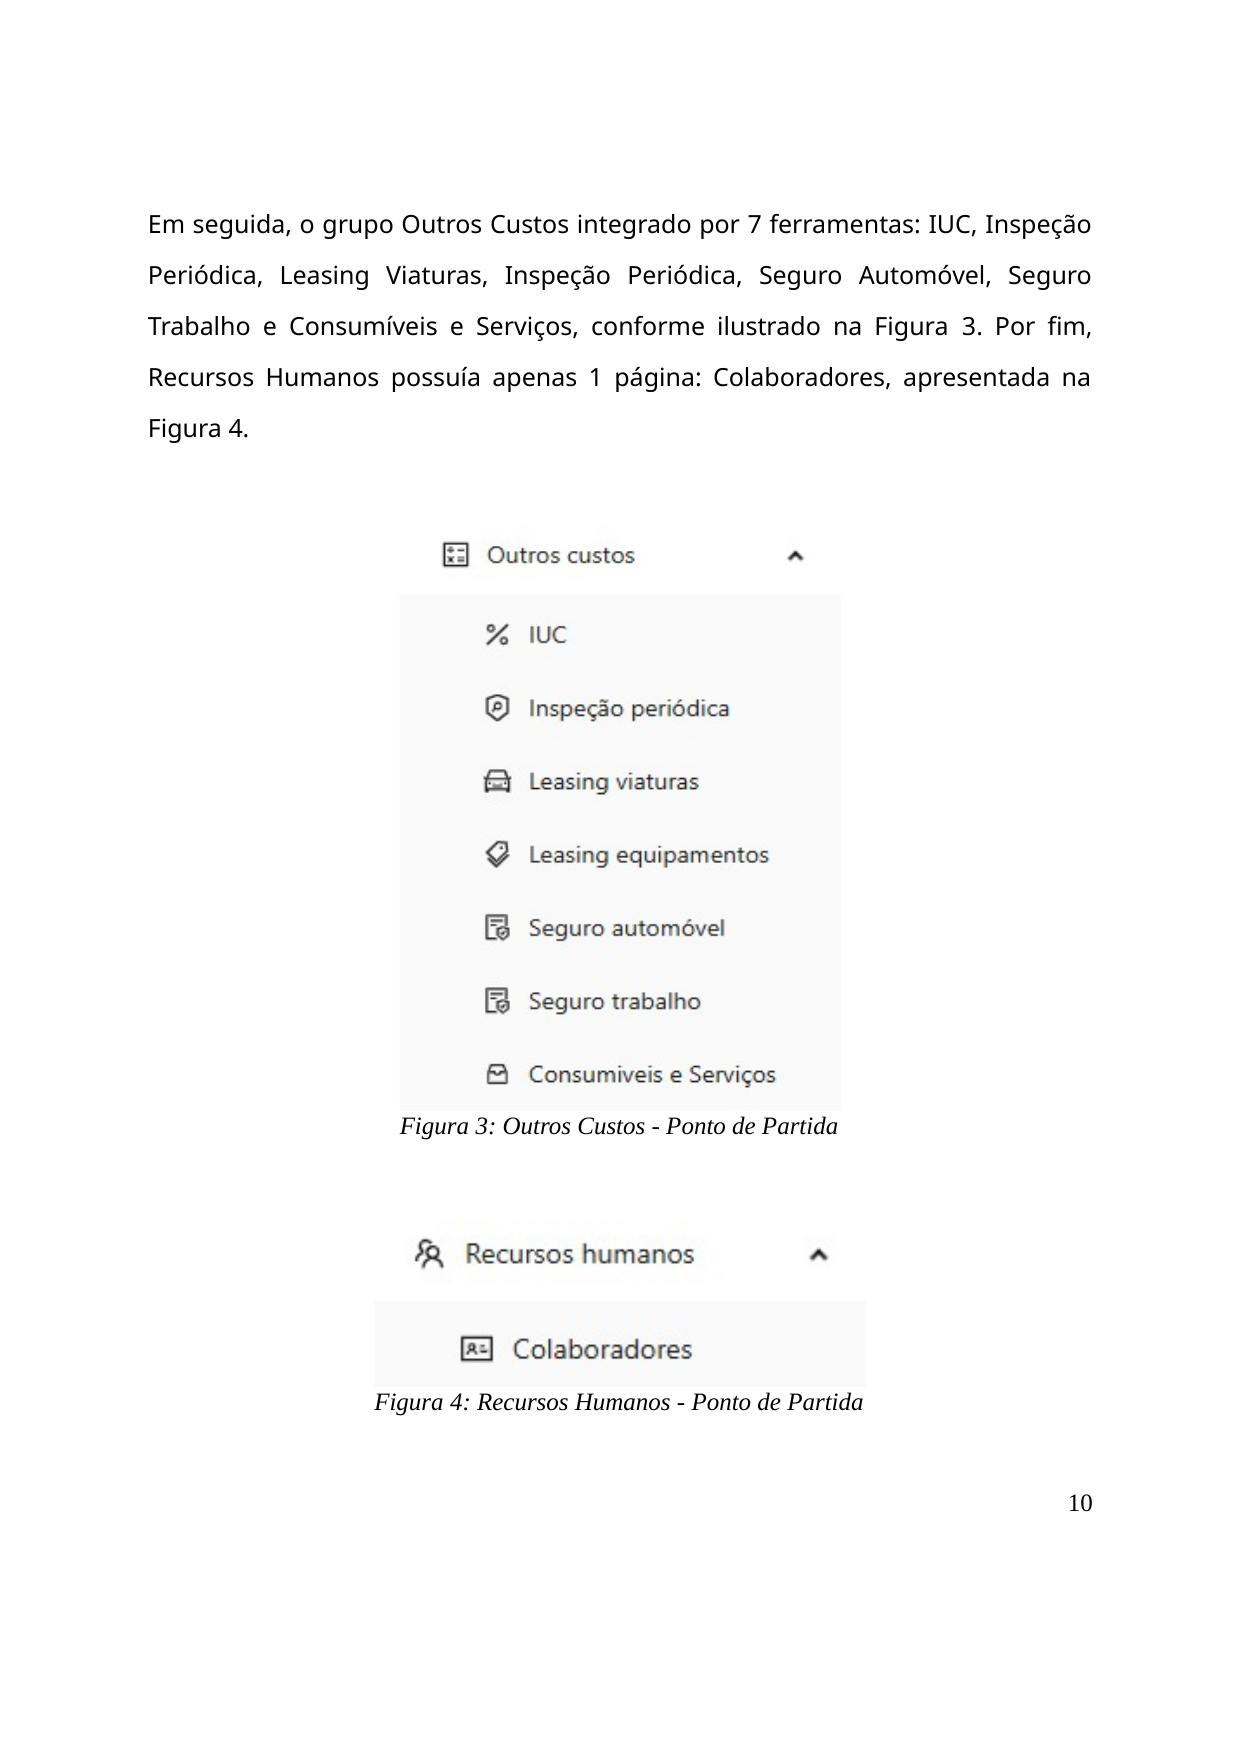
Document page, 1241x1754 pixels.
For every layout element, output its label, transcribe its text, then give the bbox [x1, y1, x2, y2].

picture [399, 525, 841, 1111]
text Em seguida, o grupo Outros Custos integrado por 7 ferramentas: IUC, Inspeção Periódica, Leasing Viaturas, Inspeção Periódica, Seguro Automóvel, Seguro Trabalho e Consumíveis e Serviços, conforme ilustrado na Figura 3. Por fim, Recursos Humanos possuía apenas 1 página: Colaboradores, apresentada na Figura 4. [148, 207, 1093, 445]
picture [374, 1220, 867, 1387]
text Figura 3: Outros Custos - Ponto de Partida [399, 1111, 841, 1140]
text Figura 4: Recursos Humanos - Ponto de Partida [374, 1387, 866, 1416]
